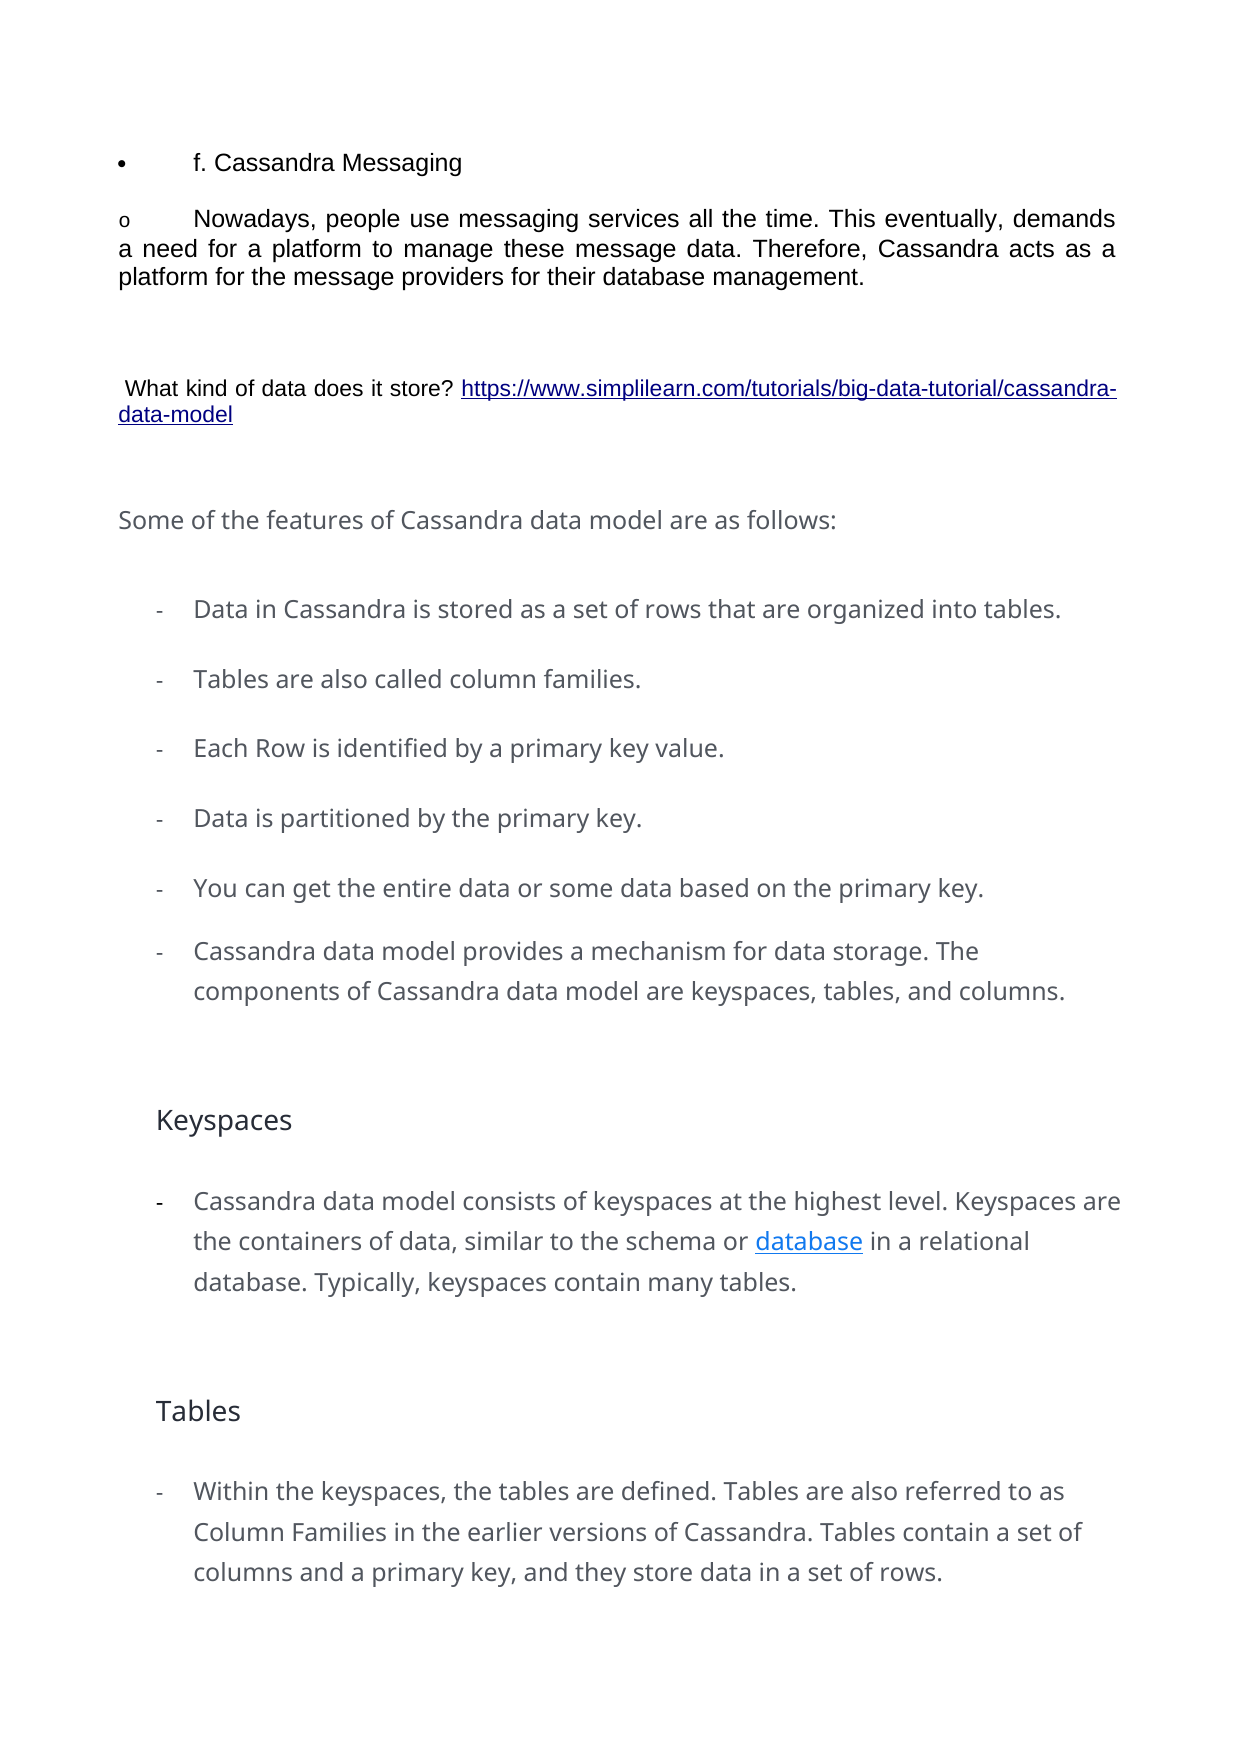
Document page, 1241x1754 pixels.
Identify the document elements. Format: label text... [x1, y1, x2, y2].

subtitle Tables [156, 1389, 1122, 1430]
list f. Cassandra Messaging [118, 148, 1117, 176]
list Tables are also called column families. [156, 658, 1122, 695]
text Some of the features of Cassandra data model are as follows: [118, 496, 1122, 537]
list Cassandra data model consists of keyspaces at the highest level. Keyspaces are the containers of data, similar to the schema or database in a relational database. Typically, keyspaces contain many tables. [156, 1177, 1122, 1298]
text What kind of data does it store? https://www.simplilearn.com/tutorials/big-data-tutorial/cassandra-data-model [118, 375, 1117, 427]
list Data is partitioned by the primary key. [156, 797, 1122, 835]
subtitle Keyspaces [156, 1098, 1122, 1139]
list Cassandra data model provides a mechanism for data storage. The components of Cassandra data model are keyspaces, tables, and columns. [156, 927, 1122, 1008]
list You can get the entire data or some data based on the primary key. [156, 867, 1122, 905]
list Data in Cassandra is stored as a set of rows that are organized into tables. [156, 588, 1122, 626]
list Nowadays, people use messaging services all the time. This eventually, demands a need for a platform to manage these message data. Therefore, Cassandra acts as a platform for the message providers for their database management. [118, 204, 1117, 291]
list Each Row is identified by a primary key value. [156, 728, 1122, 765]
list Within the keyspaces, the tables are defined. Tables are also referred to as Column Families in the earlier versions of Cassandra. Tables contain a set of columns and a primary key, and they store data in a set of rows. [156, 1467, 1122, 1589]
